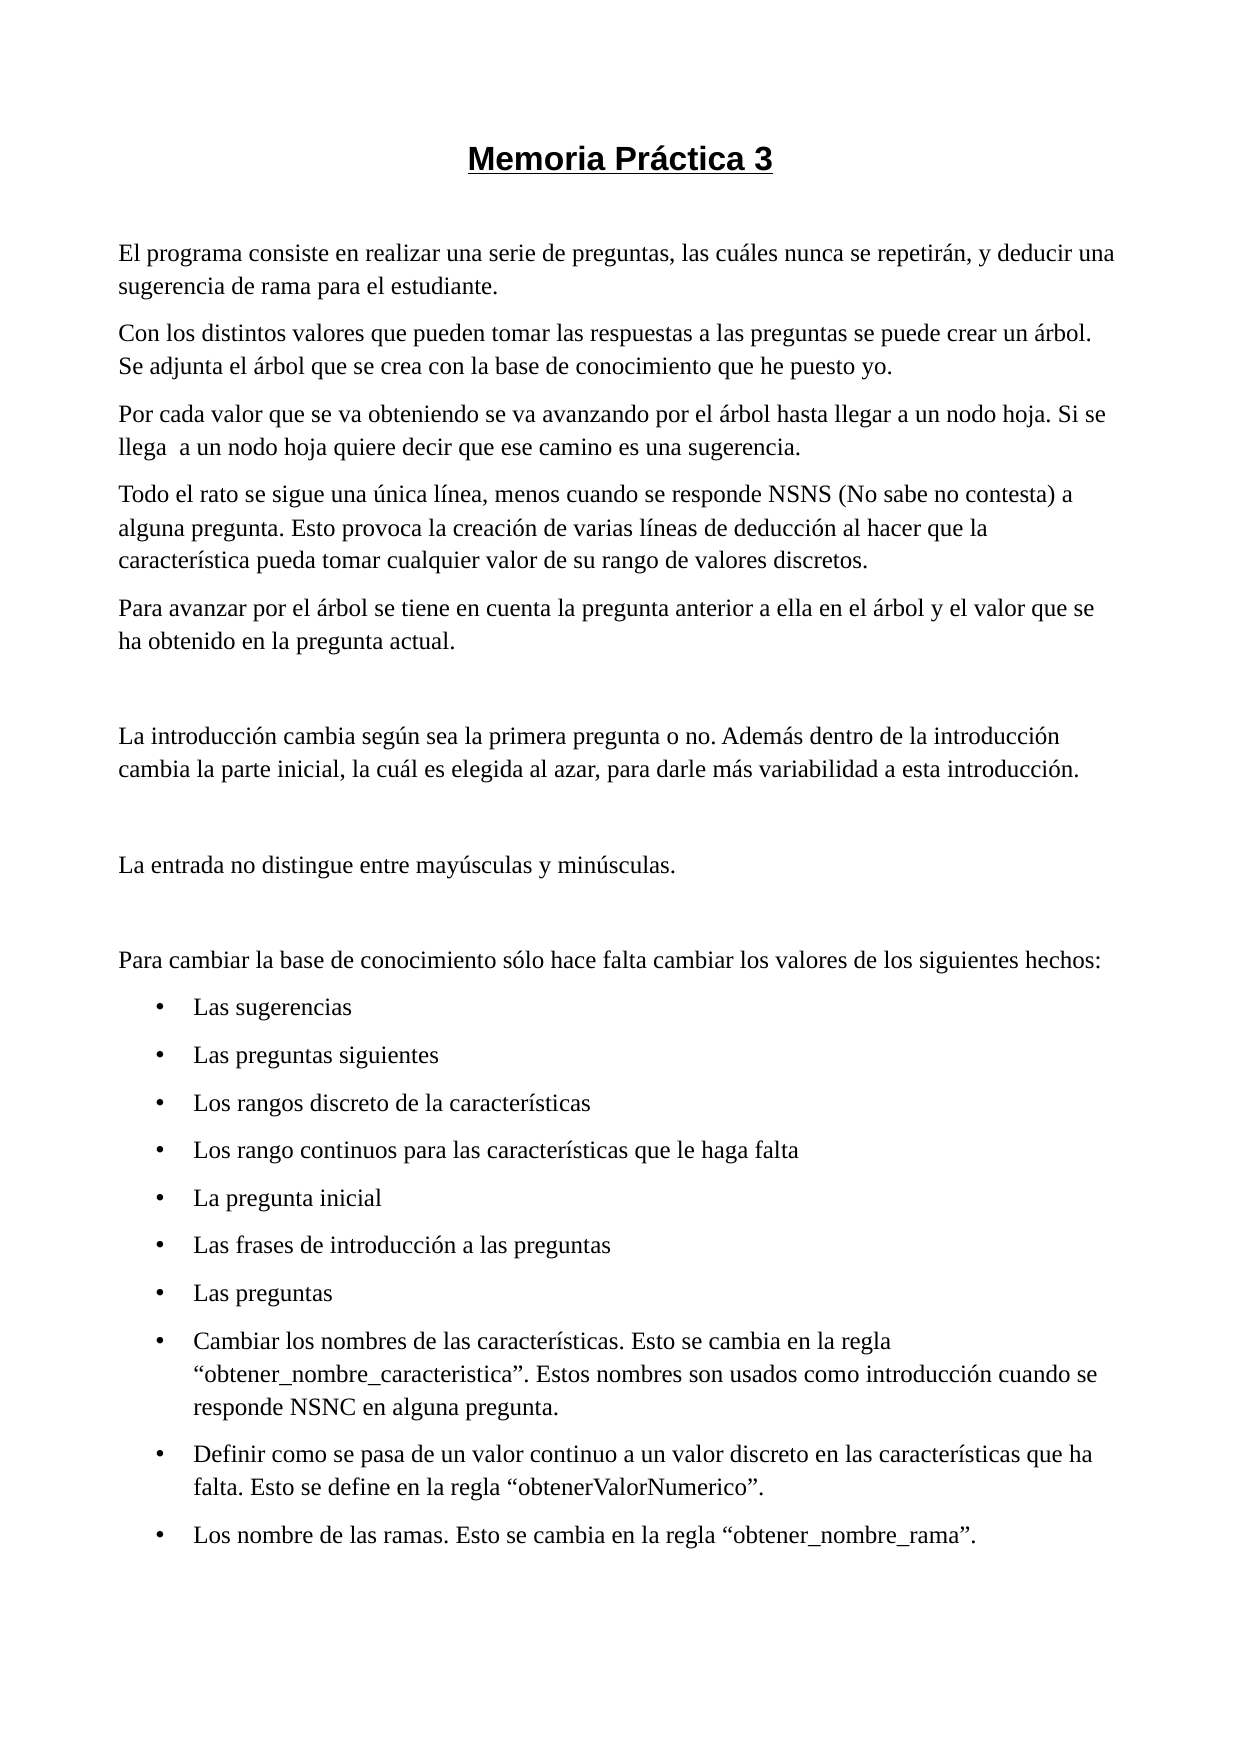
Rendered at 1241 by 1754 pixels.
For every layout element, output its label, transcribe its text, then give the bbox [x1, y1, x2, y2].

subtitle Memoria Práctica 3 [118, 139, 1122, 178]
text Todo el rato se sigue una única línea, menos cuando se responde NSNS (No sabe no contesta) a alguna pregunta. Esto provoca la creación de varias líneas de deducción al hacer que la característica pueda tomar cualquier valor de su rango de valores discretos. [118, 479, 1122, 574]
text La introducción cambia según sea la primera pregunta o no. Además dentro de la introducción cambia la parte inicial, la cuál es elegida al azar, para darle más variabilidad a esta introducción. [118, 721, 1122, 783]
list Los nombre de las ramas. Esto se cambia en la regla “obtener_nombre_rama”. [156, 1520, 1122, 1549]
list Definir como se pasa de un valor continuo a un valor discreto en las características que ha falta. Esto se define en la regla “obtenerValorNumerico”. [156, 1439, 1122, 1501]
list La pregunta inicial [156, 1183, 1122, 1212]
text La entrada no distingue entre mayúsculas y minúsculas. [118, 850, 1122, 878]
text Para cambiar la base de conocimiento sólo hace falta cambiar los valores de los siguientes hechos: [118, 945, 1122, 974]
list Las preguntas siguientes [156, 1040, 1122, 1069]
text Para avanzar por el árbol se tiene en cuenta la pregunta anterior a ella en el árbol y el valor que se ha obtenido en la pregunta actual. [118, 593, 1122, 655]
list Las preguntas [156, 1278, 1122, 1307]
text Con los distintos valores que pueden tomar las respuestas a las preguntas se puede crear un árbol. Se adjunta el árbol que se crea con la base de conocimiento que he puesto yo. [118, 318, 1122, 380]
list Las sugerencias [156, 992, 1122, 1021]
list Los rangos discreto de la características [156, 1088, 1122, 1116]
list Los rango continuos para las características que le haga falta [156, 1135, 1122, 1164]
list Las frases de introducción a las preguntas [156, 1231, 1122, 1259]
list Cambiar los nombres de las características. Esto se cambia en la regla “obtener_nombre_caracteristica”. Estos nombres son usados como introducción cuando se responde NSNC en alguna pregunta. [156, 1326, 1122, 1421]
text Por cada valor que se va obteniendo se va avanzando por el árbol hasta llegar a un nodo hoja. Si se llega a un nodo hoja quiere decir que ese camino es una sugerencia. [118, 399, 1122, 461]
text El programa consiste en realizar una serie de preguntas, las cuáles nunca se repetirán, y deducir una sugerencia de rama para el estudiante. [118, 238, 1122, 299]
